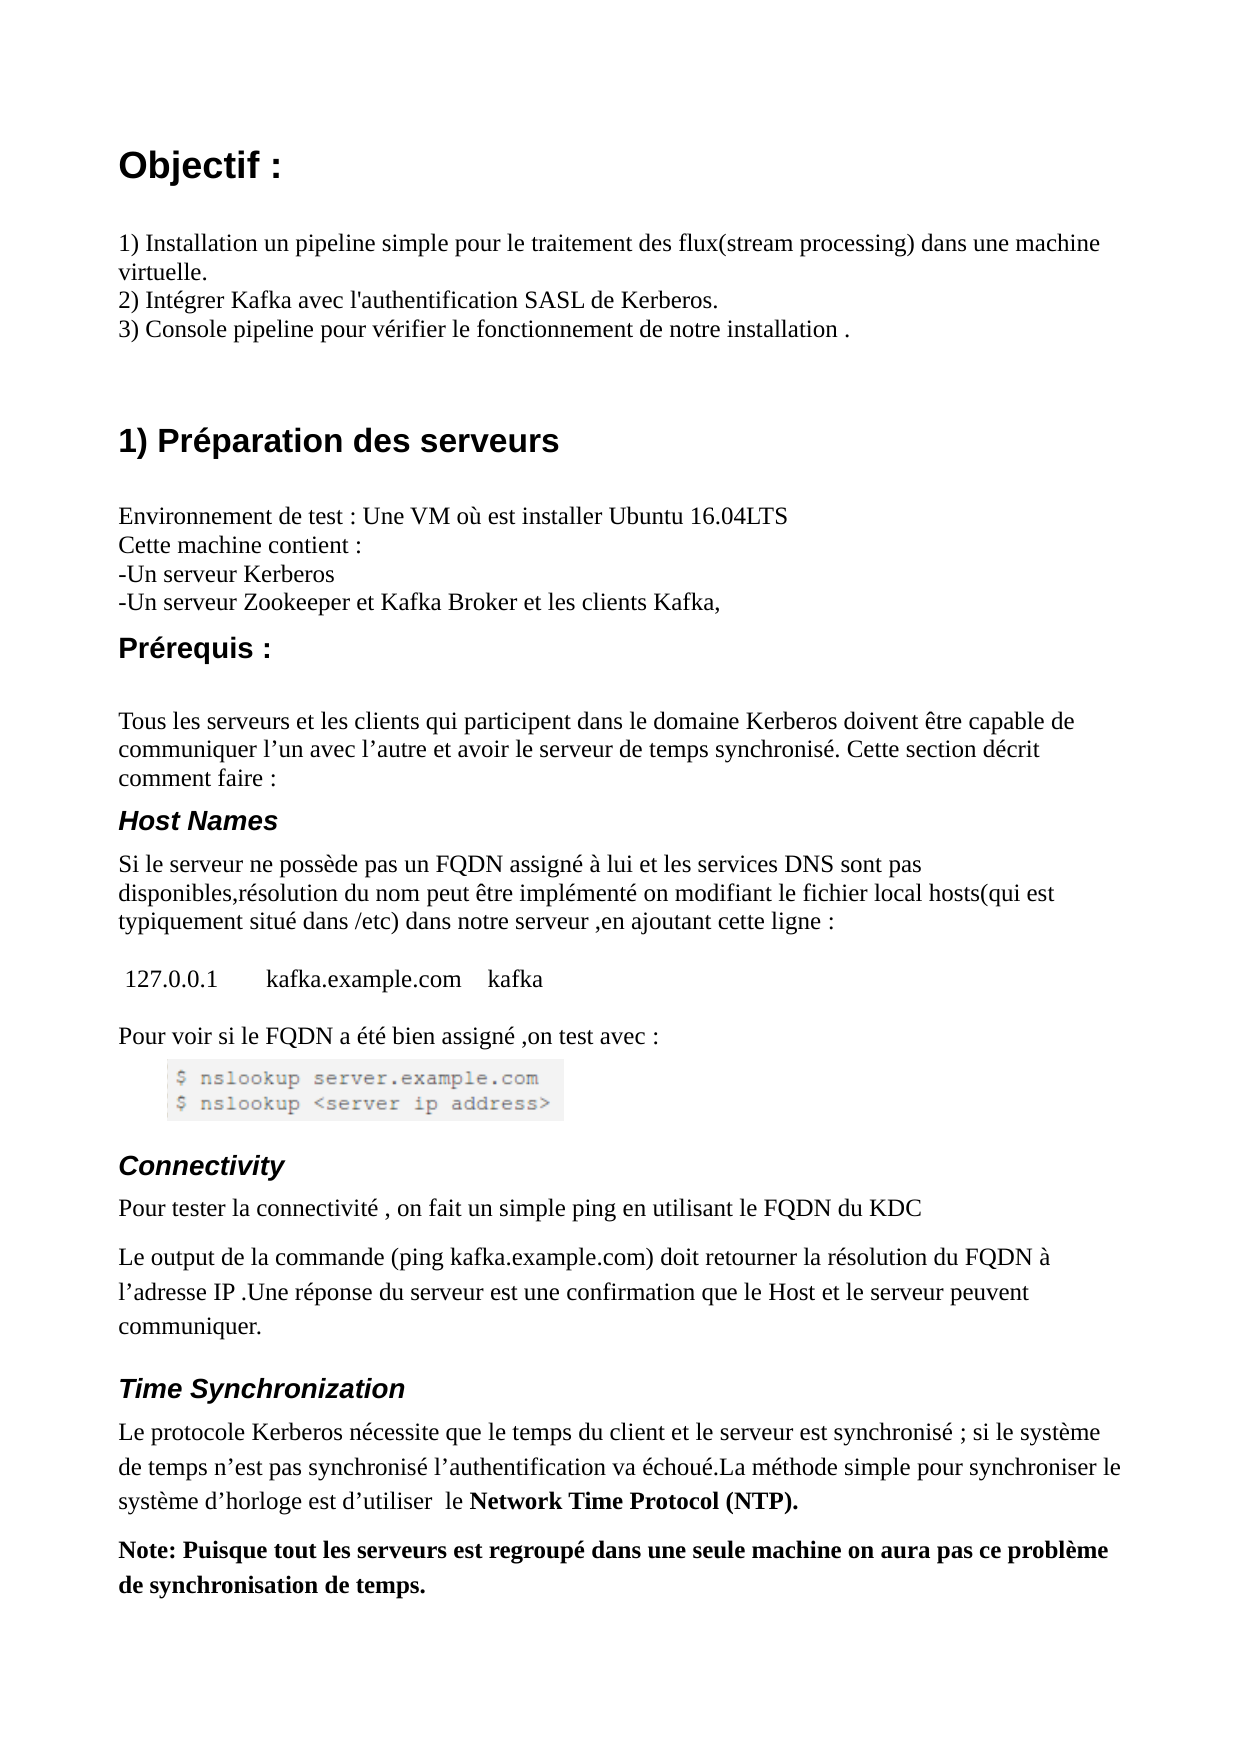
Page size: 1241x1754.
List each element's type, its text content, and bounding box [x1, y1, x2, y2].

text 3) Console pipeline pour vérifier le fonctionnement de notre installation . [118, 314, 1122, 343]
subtitle 1) Préparation des serveurs [118, 421, 1122, 460]
text Pour voir si le FQDN a été bien assigné ,on test avec : [118, 1021, 1122, 1050]
subtitle Time Synchronization [118, 1373, 1122, 1405]
text Pour tester la connectivité , on fait un simple ping en utilisant le FQDN du KDC [118, 1193, 1122, 1222]
text Note: Puisque tout les serveurs est regroupé dans une seule machine on aura pas ce problème de synchronisation de temps. [118, 1535, 1122, 1598]
text Le output de la commande (ping kafka.example.com) doit retourner la résolution du FQDN à l’adresse IP .Une réponse du serveur est une confirmation que le Host et le serveur peuvent communiquer. [118, 1242, 1122, 1340]
text 1) Installation un pipeline simple pour le traitement des flux(stream processing) dans une machine virtuelle. [118, 228, 1122, 286]
text -Un serveur Zookeeper et Kafka Broker et les clients Kafka, [118, 587, 1122, 616]
text Le protocole Kerberos nécessite que le temps du client et le serveur est synchronisé ; si le système de temps n’est pas synchronisé l’authentification va échoué.La méthode simple pour synchroniser le système d’horloge est d’utiliser le Network Time Protocol (NTP). [118, 1417, 1122, 1515]
subtitle Objectif : [118, 143, 1122, 187]
text 127.0.0.1 kafka.example.com kafka [118, 964, 1122, 993]
text 2) Intégrer Kafka avec l'authentification SASL de Kerberos. [118, 286, 1122, 314]
text Tous les serveurs et les clients qui participent dans le domaine Kerberos doivent être capable de communiquer l’un avec l’autre et avoir le serveur de temps synchronisé. Cette section décrit comment faire : [118, 706, 1122, 792]
picture [167, 1059, 564, 1121]
text Si le serveur ne possède pas un FQDN assigné à lui et les services DNS sont pas disponibles,résolution du nom peut être implémenté on modifiant le fichier local hosts(qui est typiquement situé dans /etc) dans notre serveur ,en ajoutant cette ligne : [118, 849, 1122, 935]
text Environnement de test : Une VM où est installer Ubuntu 16.04LTS [118, 501, 1122, 530]
text Cette machine contient : [118, 530, 1122, 559]
text -Un serveur Kerberos [118, 559, 1122, 587]
subtitle Connectivity [118, 1149, 1122, 1181]
subtitle Host Names [118, 804, 1122, 836]
subtitle Prérequis : [118, 631, 1122, 664]
